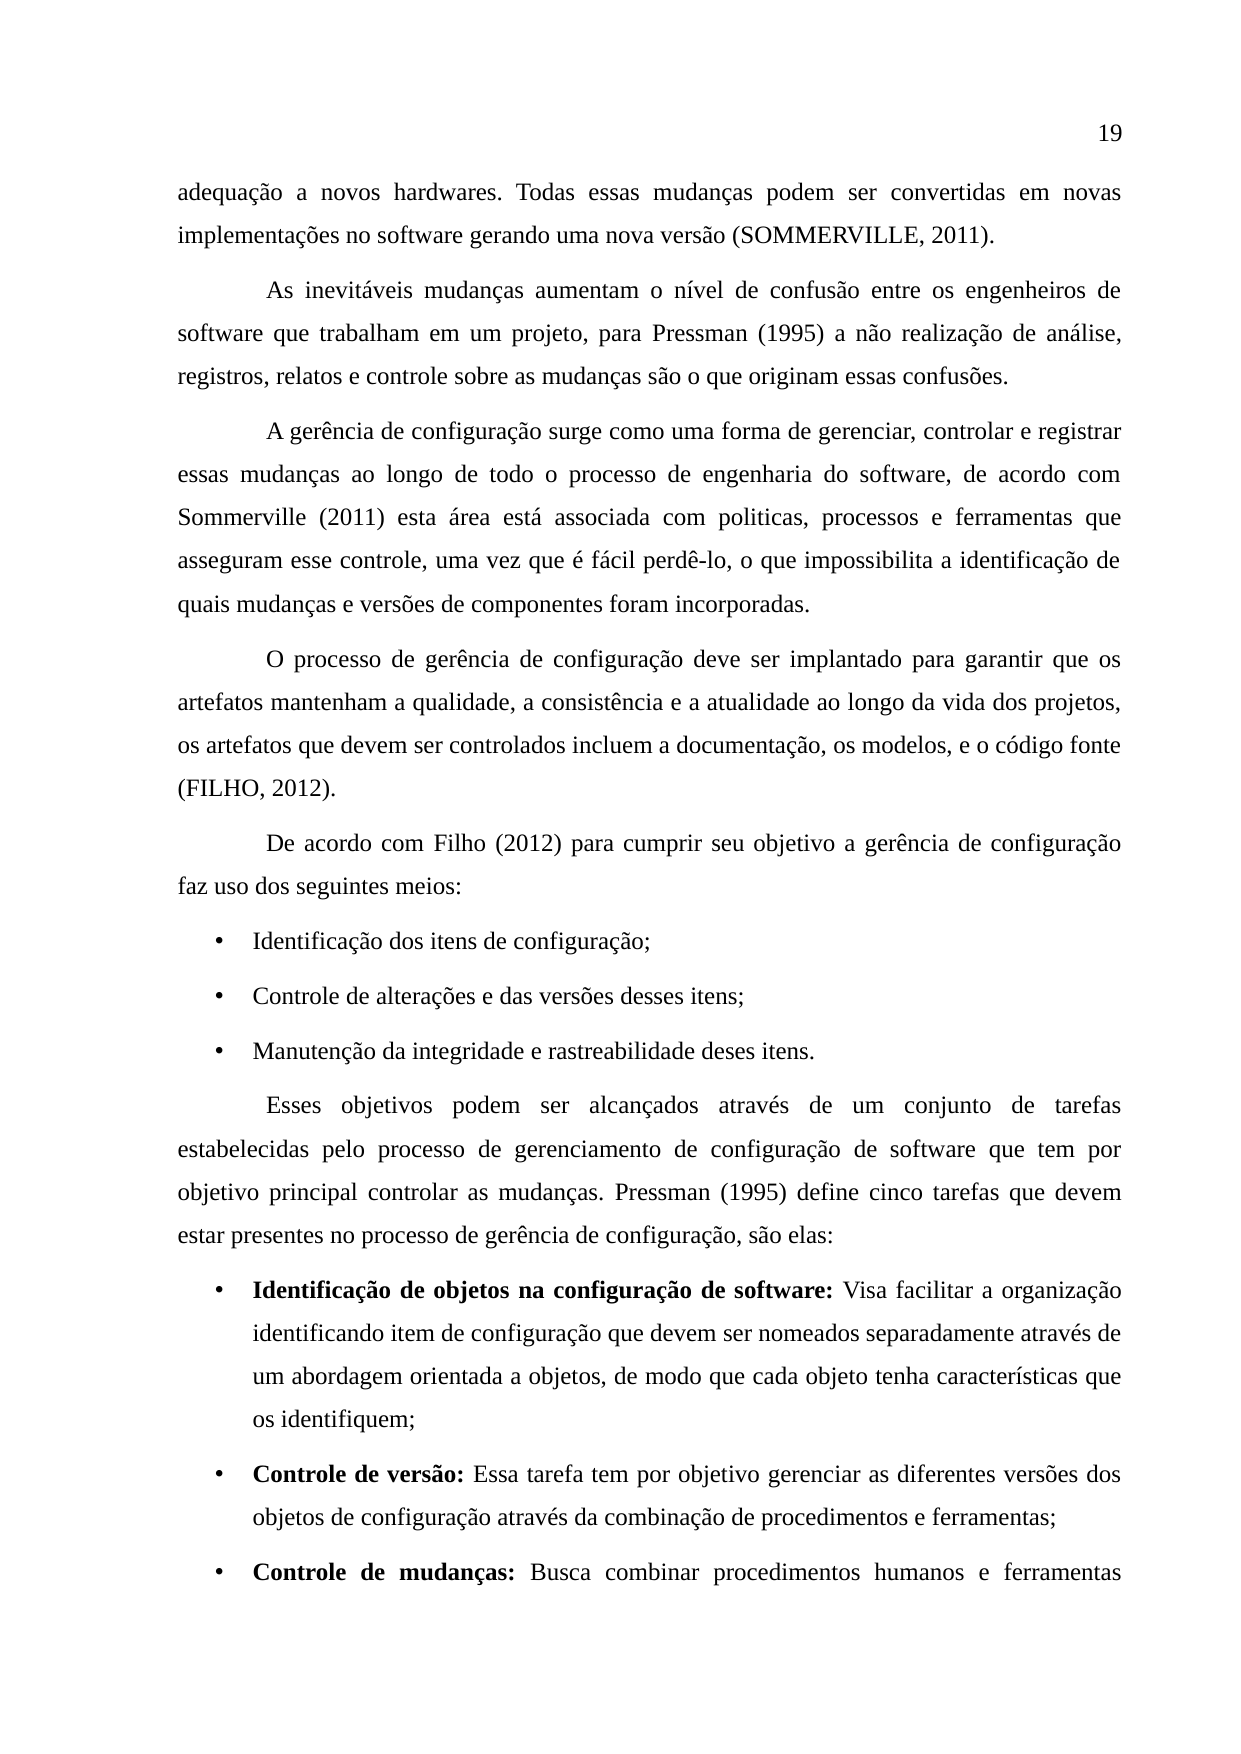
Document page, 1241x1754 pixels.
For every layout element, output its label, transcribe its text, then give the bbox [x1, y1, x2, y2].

list Controle de mudanças: Busca combinar procedimentos humanos e ferramentas [215, 1557, 1122, 1586]
list Controle de versão: Essa tarefa tem por objetivo gerenciar as diferentes versões dos objetos de configuração através da combinação de procedimentos e ferramentas; [215, 1459, 1122, 1531]
list Manutenção da integridade e rastreabilidade deses itens. [215, 1036, 1122, 1064]
list Identificação de objetos na configuração de software: Visa facilitar a organização identificando item de configuração que devem ser nomeados separadamente através de um abordagem orientada a objetos, de modo que cada objeto tenha características que os identifiquem; [215, 1275, 1122, 1433]
text As inevitáveis mudanças aumentam o nível de confusão entre os engenheiros de software que trabalham em um projeto, para Pressman (1995) a não realização de análise, registros, relatos e controle sobre as mudanças são o que originam essas confusões. [177, 275, 1122, 390]
text Esses objetivos podem ser alcançados através de um conjunto de tarefas estabelecidas pelo processo de gerenciamento de configuração de software que tem por objetivo principal controlar as mudanças. Pressman (1995) define cinco tarefas que devem estar presentes no processo de gerência de configuração, são elas: [177, 1091, 1122, 1249]
text O processo de gerência de configuração deve ser implantado para garantir que os artefatos mantenham a qualidade, a consistência e a atualidade ao longo da vida dos projetos, os artefatos que devem ser controlados incluem a documentação, os modelos, e o código fonte (FILHO, 2012). [177, 644, 1122, 802]
text De acordo com Filho (2012) para cumprir seu objetivo a gerência de configuração faz uso dos seguintes meios: [177, 828, 1122, 900]
text adequação a novos hardwares. Todas essas mudanças podem ser convertidas em novas implementações no software gerando uma nova versão (SOMMERVILLE, 2011). [177, 177, 1122, 249]
list Controle de alterações e das versões desses itens; [215, 981, 1122, 1009]
list Identificação dos itens de configuração; [215, 926, 1122, 955]
text A gerência de configuração surge como uma forma de gerenciar, controlar e registrar essas mudanças ao longo de todo o processo de engenharia do software, de acordo com Sommerville (2011) esta área está associada com politicas, processos e ferramentas que asseguram esse controle, uma vez que é fácil perdê-lo, o que impossibilita a identificação de quais mudanças e versões de componentes foram incorporadas. [177, 416, 1122, 617]
